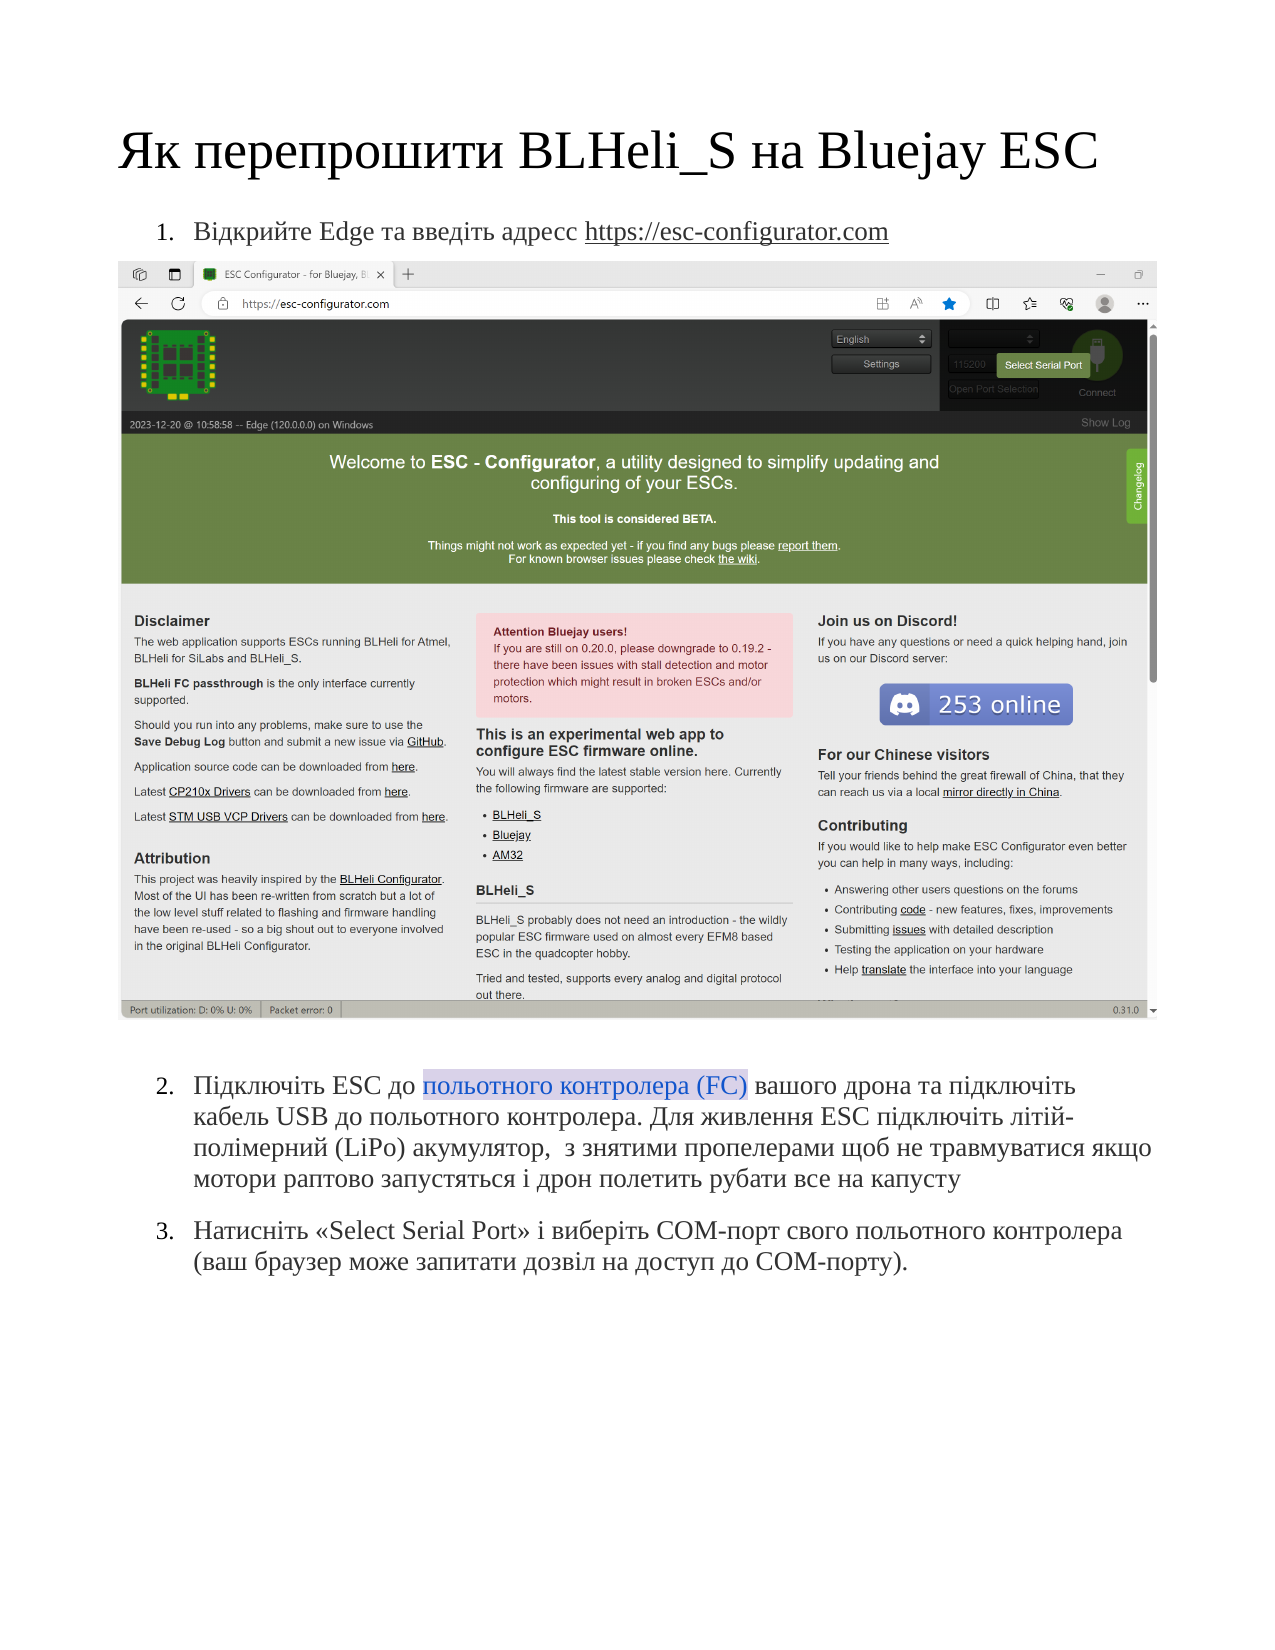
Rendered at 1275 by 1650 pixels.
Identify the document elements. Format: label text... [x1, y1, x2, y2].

list Підключіть ESC до польотного контролера (FC) вашого дрона та підключіть кабель USB до польотного контролера. Для живлення ESC підключіть літій-полімерний (LiPo) акумулятор, з знятими пропелерами щоб не травмуватися якщо мотори раптово запустяться і дрон полетить рубати все на капусту [156, 1069, 1157, 1193]
list Відкрийте Edge та введіть адресс https://esc-configurator.com [156, 215, 1157, 247]
list Натисніть «Select Serial Port» і виберіть COM-порт свого польотного контролера (ваш браузер може запитати дозвіл на доступ до COM-порту). [156, 1214, 1157, 1276]
picture [118, 261, 1157, 1020]
title Як перепрошити BLHeli_S на Bluejay ESC [118, 118, 1157, 180]
